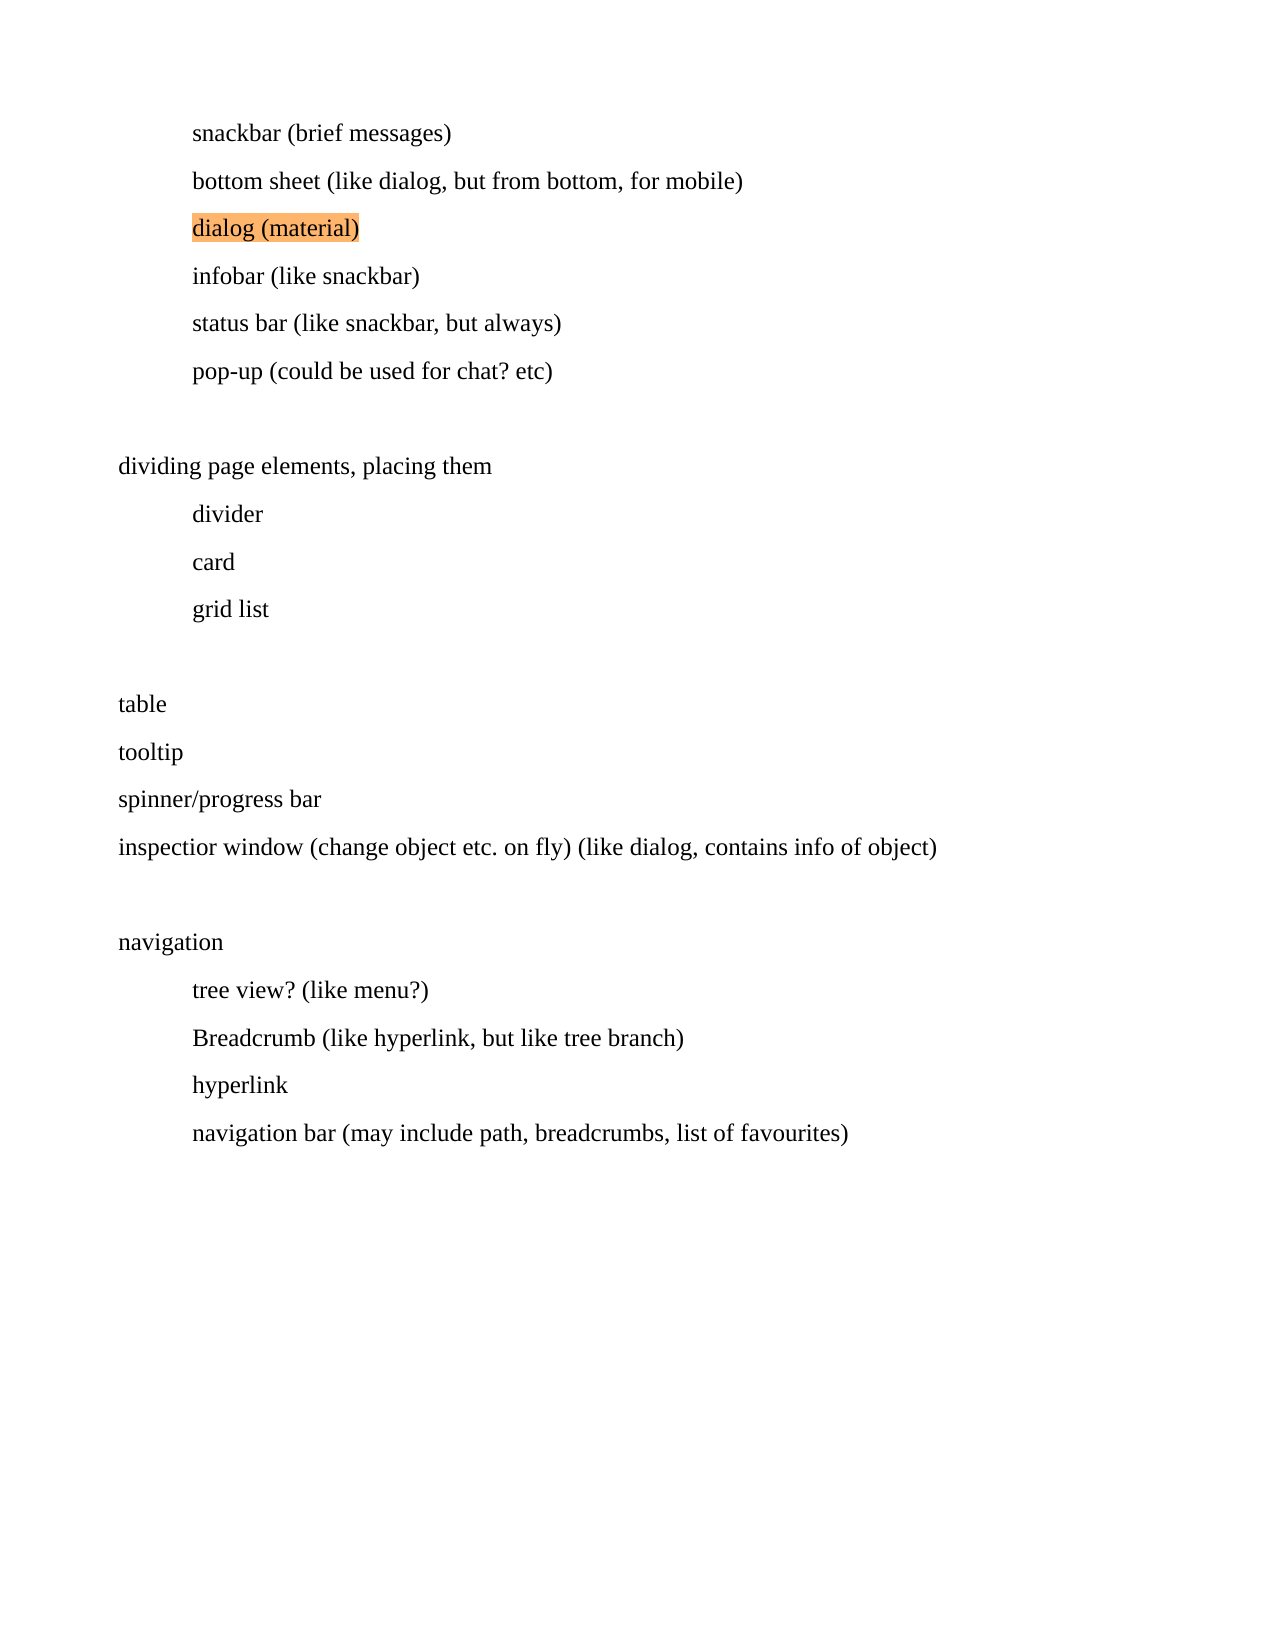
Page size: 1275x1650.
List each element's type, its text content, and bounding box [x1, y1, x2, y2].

text table [118, 689, 1157, 718]
text spinner/progress bar [118, 784, 1157, 813]
text divider [118, 499, 1157, 528]
text grid list [118, 594, 1157, 623]
text infobar (like snackbar) [118, 261, 1157, 290]
text tooltip [118, 737, 1157, 766]
text pop-up (could be used for chat? etc) [118, 356, 1157, 385]
text snackbar (brief messages) [118, 118, 1157, 147]
text card [118, 547, 1157, 575]
text navigation bar (may include path, breadcrumbs, list of favourites) [118, 1118, 1157, 1147]
text dialog (material) [118, 213, 1157, 242]
text tree view? (like menu?) [118, 975, 1157, 1004]
text Breadcrumb (like hyperlink, but like tree branch) [118, 1023, 1157, 1051]
text dividing page elements, placing them [118, 451, 1157, 480]
text status bar (like snackbar, but always) [118, 308, 1157, 337]
text hyperlink [118, 1070, 1157, 1099]
text navigation [118, 927, 1157, 956]
text bottom sheet (like dialog, but from bottom, for mobile) [118, 166, 1157, 194]
text inspectior window (change object etc. on fly) (like dialog, contains info of object) [118, 832, 1157, 861]
